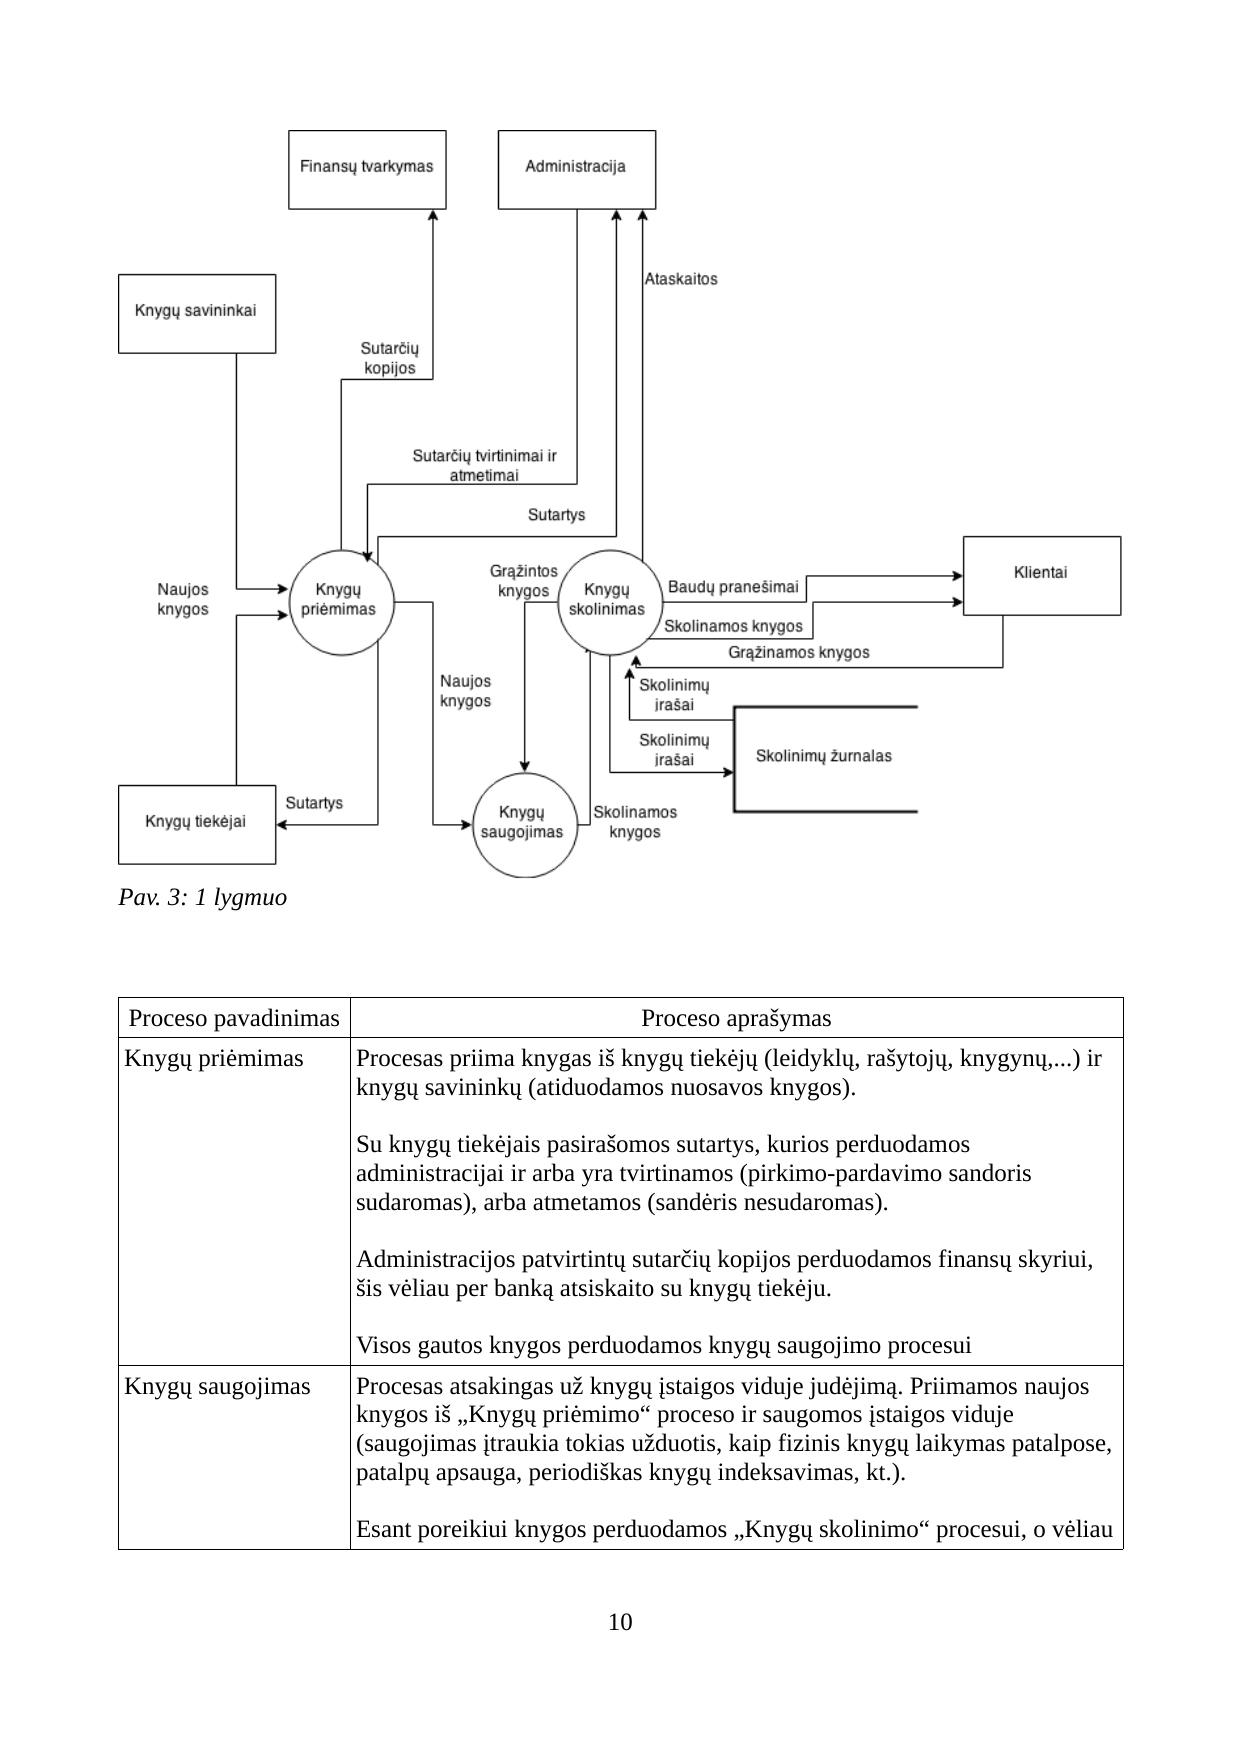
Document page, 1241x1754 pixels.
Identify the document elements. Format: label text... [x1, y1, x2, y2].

table_cell Knygų priėmimas [119, 1038, 350, 1365]
table_cell Procesas atsakingas už knygų įstaigos viduje judėjimą. Priimamos naujos knygos iš „Knygų priėmimo“ proceso ir saugomos įstaigos viduje (saugojimas įtraukia tokias užduotis, kaip fizinis knygų laikymas patalpose, patalpų apsauga, periodiškas knygų indeksavimas, kt.). Esant poreikiui knygos perduodamos „Knygų skolinimo“ procesui, o vėliau [351, 1366, 1123, 1549]
table_header Proceso aprašymas [351, 998, 1123, 1037]
text Pav. 3: 1 lygmuo [118, 882, 1122, 911]
table_header Proceso pavadinimas [119, 998, 350, 1037]
table_cell Procesas priima knygas iš knygų tiekėjų (leidyklų, rašytojų, knygynų,...) ir knygų savininkų (atiduodamos nuosavos knygos). Su knygų tiekėjais pasirašomos sutartys, kurios perduodamos administracijai ir arba yra tvirtinamos (pirkimo-pardavimo sandoris sudaromas), arba atmetamos (sandėris nesudaromas). Administracijos patvirtintų sutarčių kopijos perduodamos finansų skyriui, šis vėliau per banką atsiskaito su knygų tiekėju. Visos gautos knygos perduodamos knygų saugojimo procesui [351, 1038, 1123, 1365]
table_cell Knygų saugojimas [119, 1366, 350, 1549]
picture [118, 130, 1123, 882]
